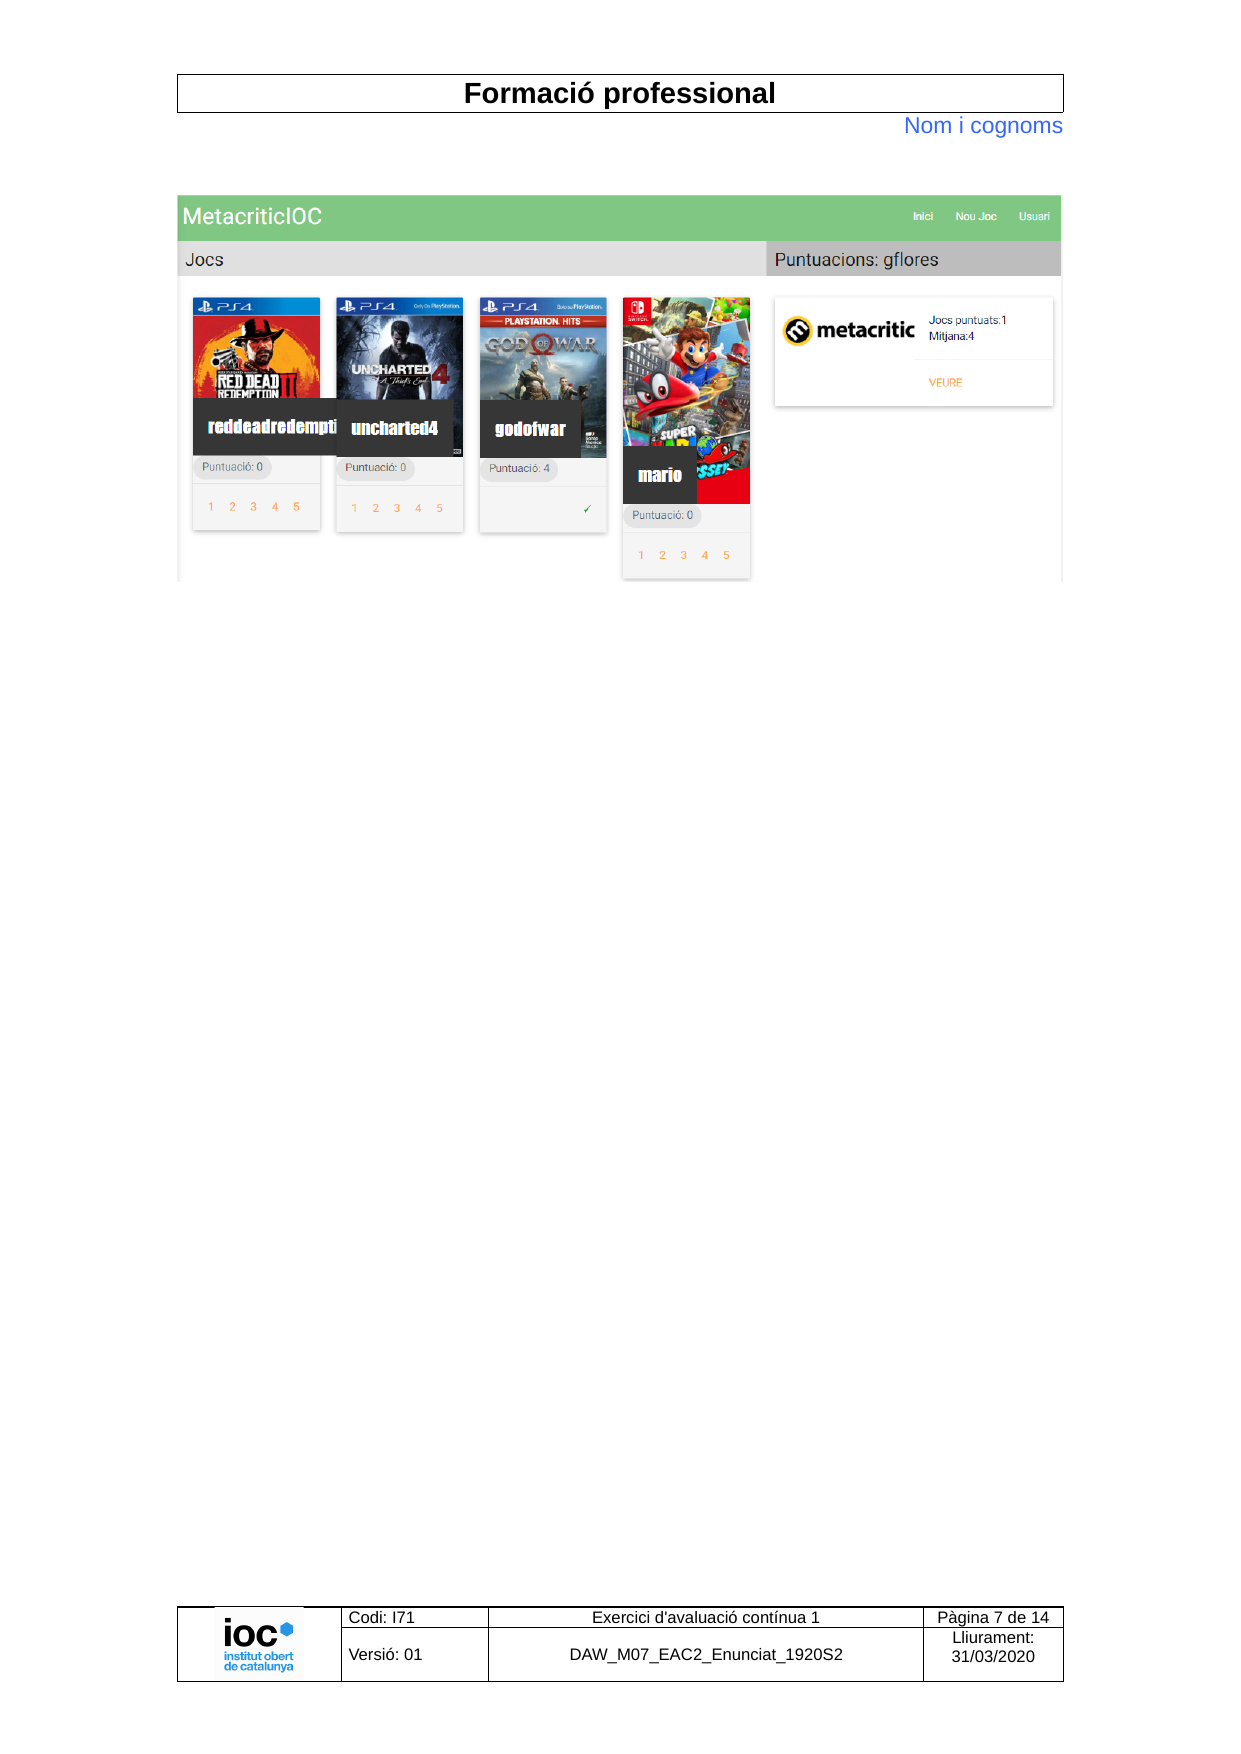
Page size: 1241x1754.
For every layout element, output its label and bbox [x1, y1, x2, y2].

picture [214, 1607, 304, 1681]
picture [177, 195, 1063, 582]
